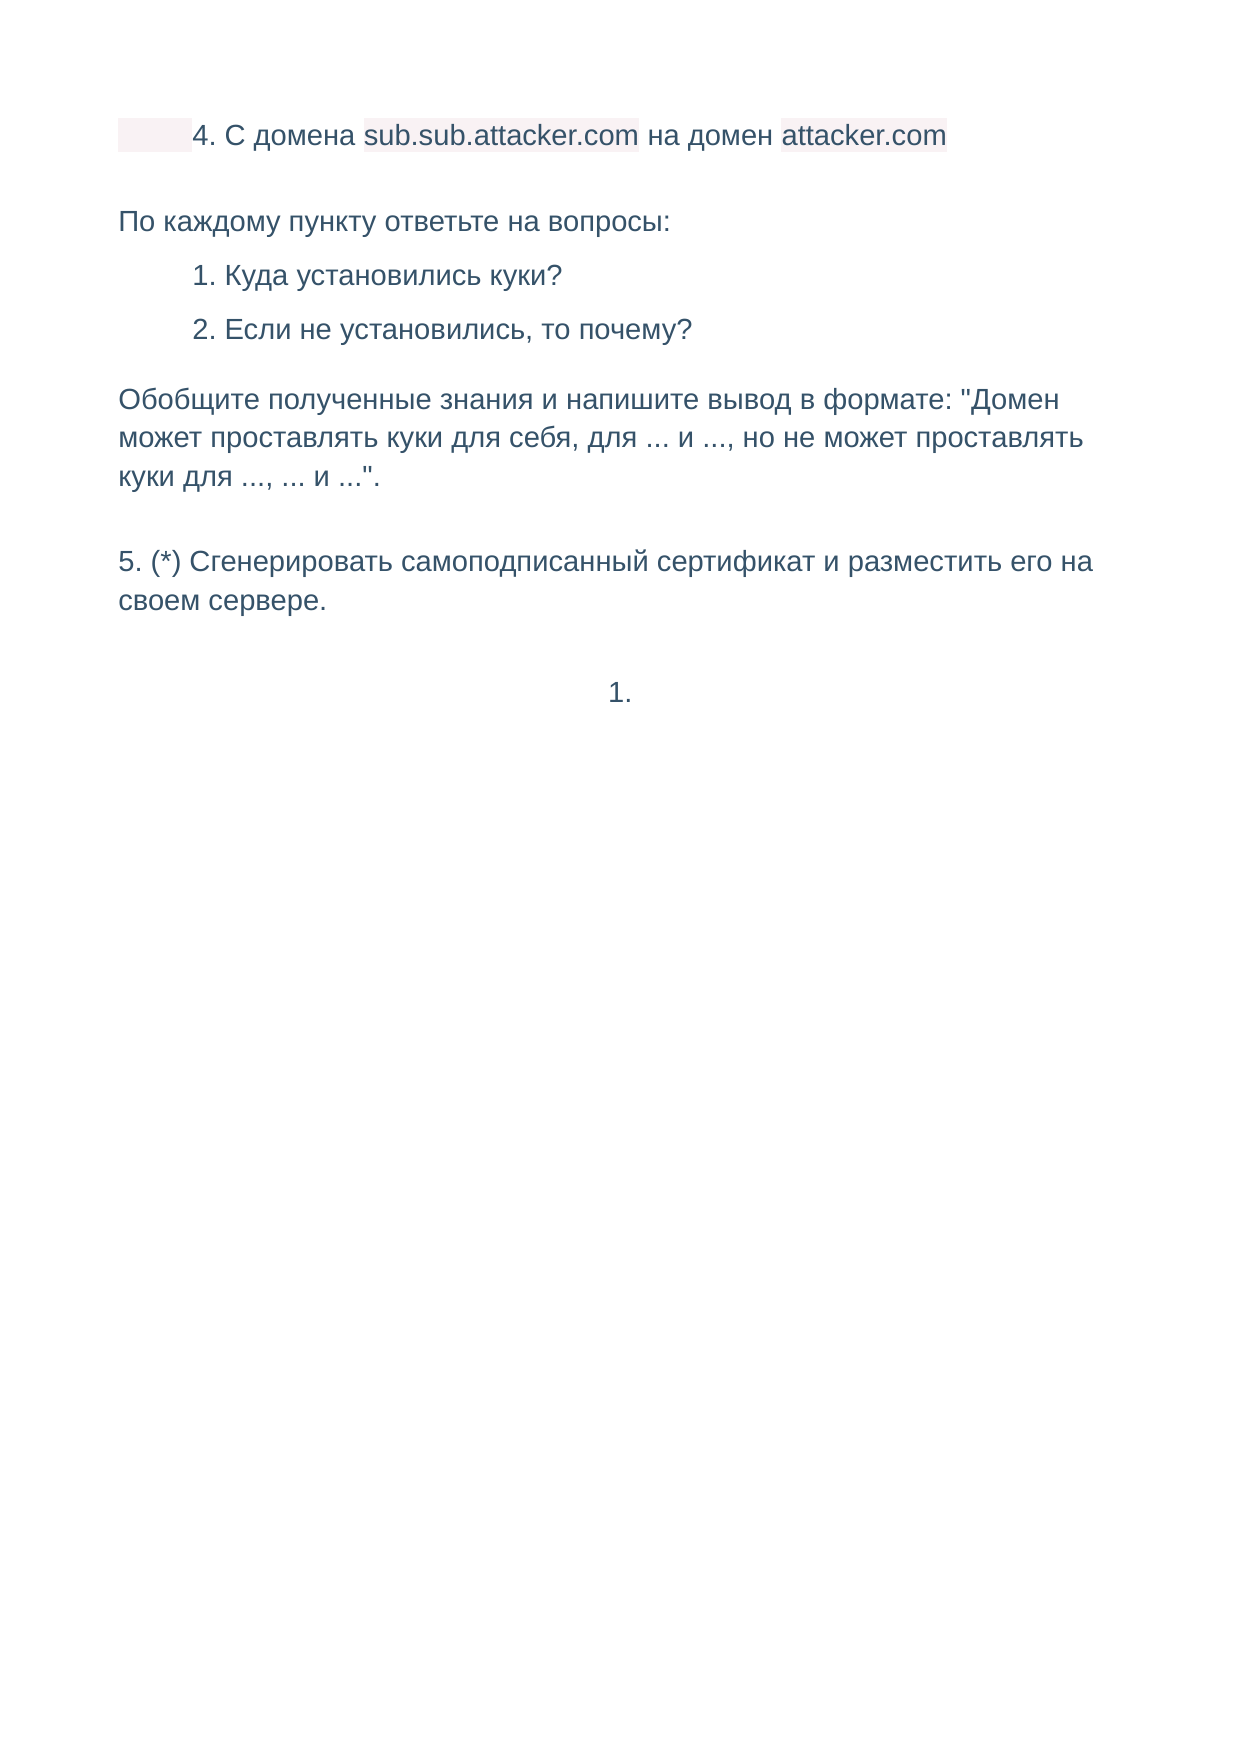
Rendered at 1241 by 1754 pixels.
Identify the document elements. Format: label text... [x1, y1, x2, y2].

subtitle Обобщите полученные знания и напишите вывод в формате: "Домен может проставлять куки для себя, для ... и ..., но не может проставлять куки для ..., ... и ...". [118, 382, 1122, 492]
text 1. Куда установились куки? [118, 258, 1122, 291]
subtitle 5. (*) Сгенерировать самоподписанный сертификат и разместить его на своем сервере. [118, 544, 1122, 616]
text 4. С домена sub.sub.attacker.com на домен attacker.com [118, 118, 1122, 152]
text 2. Если не установились, то почему? [118, 312, 1122, 345]
text 1. [118, 675, 1122, 709]
subtitle По каждому пункту ответьте на вопросы: [118, 203, 1122, 237]
